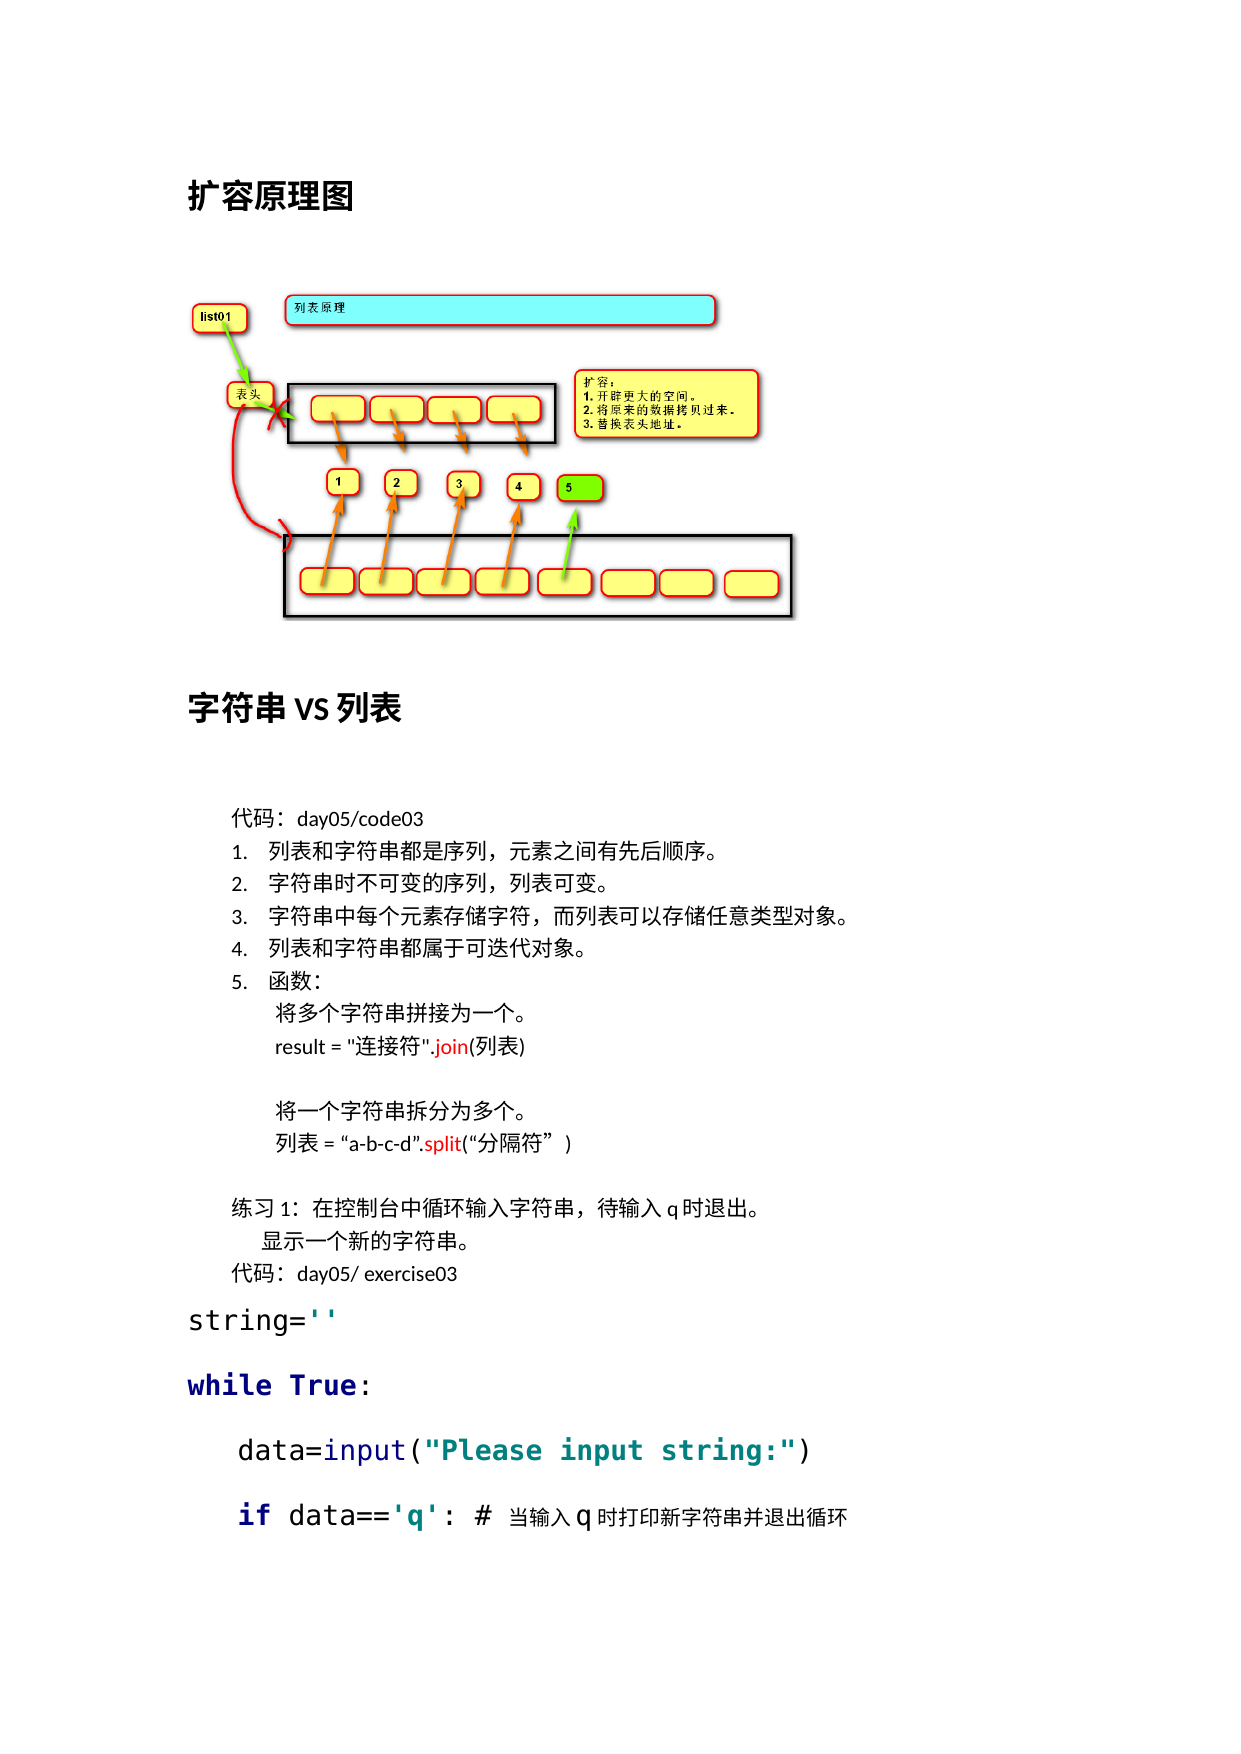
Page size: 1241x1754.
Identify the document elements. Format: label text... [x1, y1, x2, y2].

list 字符串时不可变的序列，列表可变。 [231, 866, 1053, 898]
subtitle 扩容原理图 [187, 162, 1053, 227]
text 将多个字符串拼接为一个。 [231, 996, 1053, 1028]
text 代码：day05/code03 [187, 801, 1053, 833]
list 字符串中每个元素存储字符，而列表可以存储任意类型对象。 [231, 898, 1053, 931]
list 函数： [231, 963, 1053, 996]
text 显示一个新的字符串。 [231, 1223, 1053, 1256]
text if data=='q': # 当输入q时打印新字符串并退出循环 [187, 1483, 1053, 1548]
text 练习1：在控制台中循环输入字符串，待输入q时退出。 [231, 1191, 1053, 1223]
text 列表 = “a-b-c-d”.split(“分隔符”) [231, 1126, 1053, 1158]
text data=input("Please input string:") [187, 1418, 1053, 1483]
picture [187, 289, 801, 621]
subtitle 字符串VS列表 [187, 674, 1053, 739]
list 列表和字符串都是序列，元素之间有先后顺序。 [231, 833, 1053, 866]
list 列表和字符串都属于可迭代对象。 [231, 931, 1053, 963]
text while True: [187, 1353, 1053, 1418]
text result = "连接符".join(列表) [231, 1028, 1053, 1061]
text 将一个字符串拆分为多个。 [231, 1093, 1053, 1126]
text string='' [187, 1288, 1053, 1353]
text 代码：day05/ exercise03 [187, 1256, 1053, 1288]
